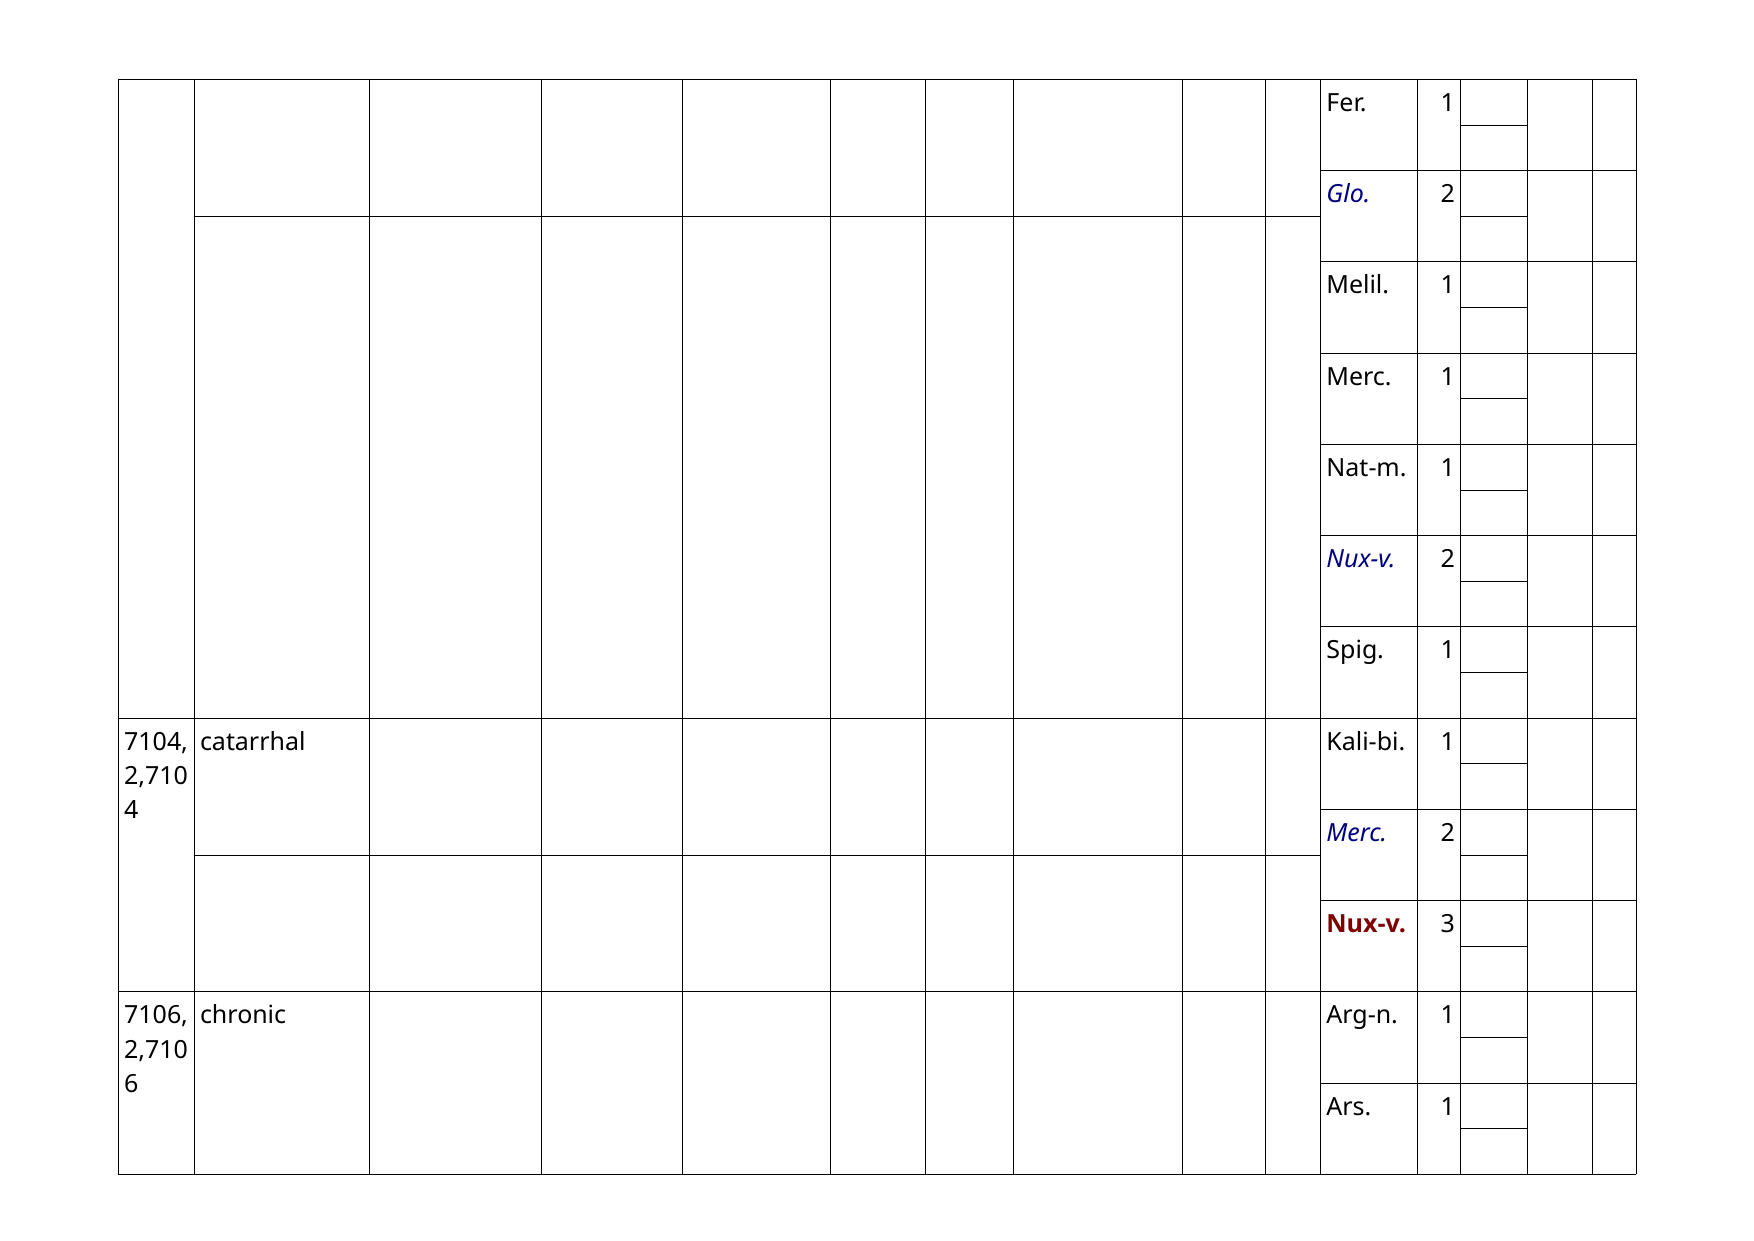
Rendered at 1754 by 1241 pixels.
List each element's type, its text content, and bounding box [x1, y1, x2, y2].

table_cell [1461, 901, 1527, 946]
table_cell [1528, 992, 1592, 1083]
table_cell [370, 856, 541, 991]
table_cell [1461, 491, 1527, 535]
table_cell [1014, 992, 1182, 1174]
table_cell 2 [1418, 171, 1460, 261]
table_cell [926, 992, 1013, 1174]
table_cell [1593, 80, 1636, 170]
table_cell [370, 217, 541, 718]
table_cell [1593, 1084, 1636, 1174]
table_cell [1266, 856, 1320, 991]
table_cell [1461, 1084, 1527, 1128]
table_cell 7106,2,7106 [119, 992, 194, 1174]
table_cell 2 [1418, 810, 1460, 900]
table_cell [1461, 719, 1527, 763]
table_cell [1461, 947, 1527, 991]
table_cell [1266, 217, 1320, 718]
table_cell Merc. [1321, 354, 1417, 444]
table_cell Kali-bi. [1321, 719, 1417, 809]
table_cell [1528, 262, 1592, 353]
table_cell chronic [195, 992, 369, 1174]
table_cell [542, 856, 682, 991]
table_cell Nux-v. [1321, 901, 1417, 991]
table_cell 7104,2,7104 [119, 719, 194, 991]
table_cell [1593, 992, 1636, 1083]
table_cell [1593, 445, 1636, 535]
table_cell [1183, 719, 1265, 854]
table_cell [1461, 627, 1527, 672]
table_cell 1 [1418, 262, 1460, 353]
table_cell [683, 719, 830, 854]
table_cell [1528, 80, 1592, 170]
table_cell [1014, 80, 1182, 216]
table_cell [1461, 399, 1527, 444]
table_cell [1461, 308, 1527, 353]
table_cell Merc. [1321, 810, 1417, 900]
table_cell [195, 217, 369, 718]
table_cell Fer. [1321, 80, 1417, 170]
table_cell Melil. [1321, 262, 1417, 353]
table_cell [926, 719, 1013, 854]
table_cell [926, 217, 1013, 718]
table_cell [926, 856, 1013, 991]
table_cell [1183, 992, 1265, 1174]
table_cell [831, 856, 925, 991]
table_cell 1 [1418, 719, 1460, 809]
table_cell [1461, 764, 1527, 809]
table_cell [683, 856, 830, 991]
table_cell [1528, 536, 1592, 626]
table_cell 1 [1418, 354, 1460, 444]
table_cell 1 [1418, 80, 1460, 170]
table_cell 3 [1418, 901, 1460, 991]
table_cell [1528, 901, 1592, 991]
table_cell [1266, 80, 1320, 216]
table_cell [1461, 126, 1527, 170]
table_cell [926, 80, 1013, 216]
table_cell [370, 992, 541, 1174]
table_cell [1461, 262, 1527, 307]
table_cell [1183, 80, 1265, 216]
table_cell [1461, 856, 1527, 900]
table_cell [831, 80, 925, 216]
table_cell [1266, 719, 1320, 854]
table_cell Glo. [1321, 171, 1417, 261]
table_cell [195, 856, 369, 991]
table_cell [831, 217, 925, 718]
table_cell [1266, 992, 1320, 1174]
table_cell Ars. [1321, 1084, 1417, 1174]
table_cell [1461, 445, 1527, 489]
table_cell [1593, 354, 1636, 444]
table_cell [370, 80, 541, 216]
table_cell [1593, 627, 1636, 718]
table_cell [1461, 1038, 1527, 1083]
table_cell Nux-v. [1321, 536, 1417, 626]
table_cell 1 [1418, 992, 1460, 1083]
table_cell Arg-n. [1321, 992, 1417, 1083]
table_cell [1183, 856, 1265, 991]
table_cell 1 [1418, 445, 1460, 535]
table_cell [683, 992, 830, 1174]
table_cell [1528, 810, 1592, 900]
table_cell [1528, 354, 1592, 444]
table_cell [1528, 627, 1592, 718]
table_cell [1461, 673, 1527, 718]
table_cell [542, 992, 682, 1174]
table_cell [542, 719, 682, 854]
table_cell [370, 719, 541, 854]
table_cell [1014, 719, 1182, 854]
table_cell [1593, 719, 1636, 809]
table_cell [542, 217, 682, 718]
table_cell Nat-m. [1321, 445, 1417, 535]
table_cell [1014, 217, 1182, 718]
table_cell [1593, 262, 1636, 353]
table_cell [1528, 1084, 1592, 1174]
table_cell catarrhal [195, 719, 369, 854]
table_cell [1528, 445, 1592, 535]
table_cell [831, 992, 925, 1174]
table_cell [1014, 856, 1182, 991]
table_cell [119, 80, 194, 718]
table_cell [1528, 171, 1592, 261]
table_cell 1 [1418, 1084, 1460, 1174]
table_cell [1461, 80, 1527, 124]
table_cell [1461, 992, 1527, 1037]
table_cell [1461, 810, 1527, 854]
table_cell [1593, 810, 1636, 900]
table_cell 2 [1418, 536, 1460, 626]
table_cell [195, 80, 369, 216]
table_cell [1528, 719, 1592, 809]
table_cell [1461, 582, 1527, 626]
table_cell [542, 80, 682, 216]
table_cell [1183, 217, 1265, 718]
table_cell [1461, 171, 1527, 216]
table_cell [1593, 901, 1636, 991]
table_cell [683, 217, 830, 718]
table_cell [1461, 217, 1527, 261]
table_cell [1593, 171, 1636, 261]
table_cell [1461, 1129, 1527, 1174]
table_cell [1461, 354, 1527, 398]
table_cell [683, 80, 830, 216]
table_cell 1 [1418, 627, 1460, 718]
table_cell [831, 719, 925, 854]
table_cell [1593, 536, 1636, 626]
table_cell Spig. [1321, 627, 1417, 718]
table_cell [1461, 536, 1527, 581]
